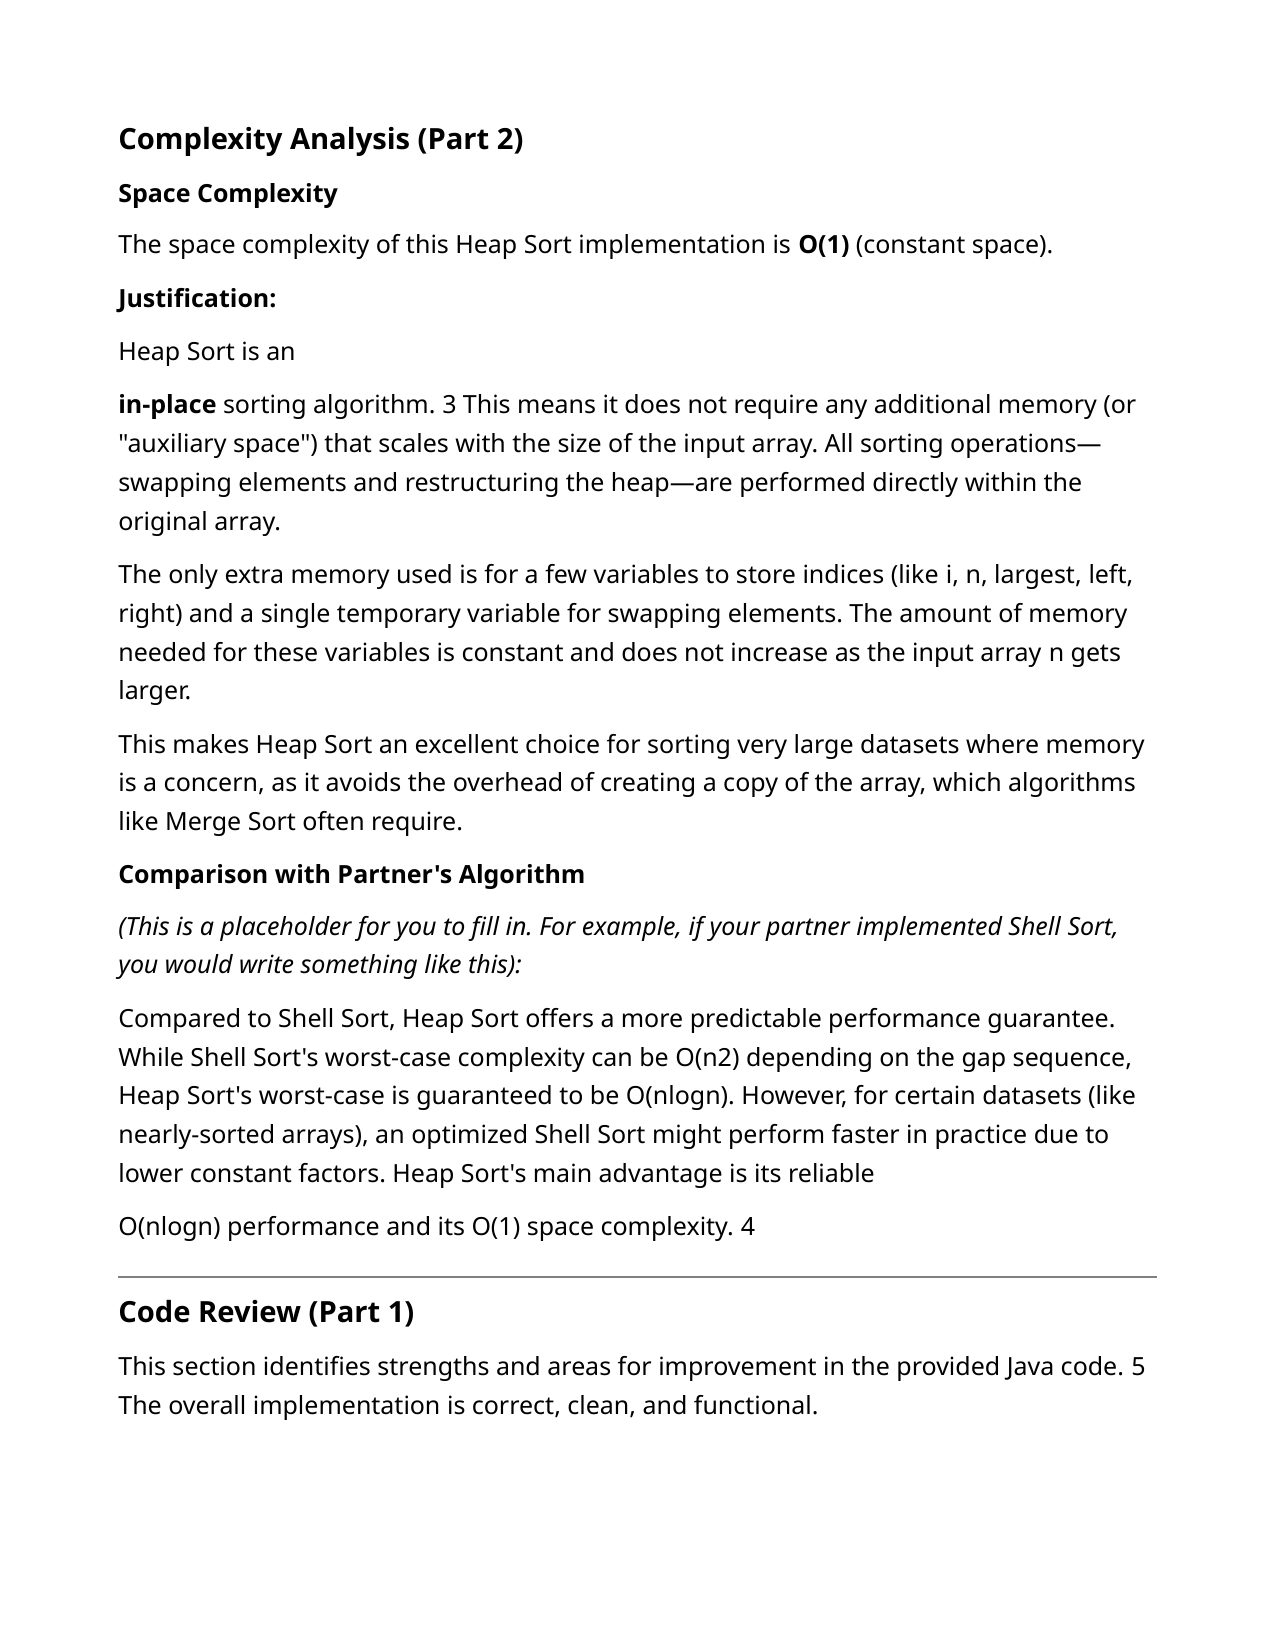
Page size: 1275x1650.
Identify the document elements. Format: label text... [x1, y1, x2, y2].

text Justification: [118, 280, 1157, 314]
text (This is a placeholder for you to fill in. For example, if your partner implemented Shell Sort, you would write something like this): [118, 908, 1157, 981]
text O(nlogn) performance and its O(1) space complexity. 4 [118, 1209, 1157, 1243]
text in-place sorting algorithm. 3 This means it does not require any additional memory (or "auxiliary space") that scales with the size of the input array. All sorting operations—swapping elements and restructuring the heap—are performed directly within the original array. [118, 387, 1157, 537]
text Heap Sort is an [118, 334, 1157, 368]
text This makes Heap Sort an excellent choice for sorting very large datasets where memory is a concern, as it avoids the overhead of creating a copy of the array, which algorithms like Merge Sort often require. [118, 726, 1157, 838]
subtitle Space Complexity [118, 176, 1157, 210]
text This section identifies strengths and areas for improvement in the provided Java code. 5 The overall implementation is correct, clean, and functional. [118, 1349, 1157, 1422]
text The only extra memory used is for a few variables to store indices (like i, n, largest, left, right) and a single temporary variable for swapping elements. The amount of memory needed for these variables is constant and does not increase as the input array n gets larger. [118, 557, 1157, 707]
subtitle Comparison with Partner's Algorithm [118, 857, 1157, 891]
text Compared to Shell Sort, Heap Sort offers a more predictable performance guarantee. While Shell Sort's worst-case complexity can be O(n2) depending on the gap sequence, Heap Sort's worst-case is guaranteed to be O(nlogn). However, for certain datasets (like nearly-sorted arrays), an optimized Shell Sort might perform faster in practice due to lower constant factors. Heap Sort's main advantage is its reliable [118, 1000, 1157, 1189]
subtitle Code Review (Part 1) [118, 1291, 1157, 1331]
text The space complexity of this Heap Sort implementation is O(1) (constant space). [118, 227, 1157, 261]
subtitle Complexity Analysis (Part 2) [118, 118, 1157, 158]
